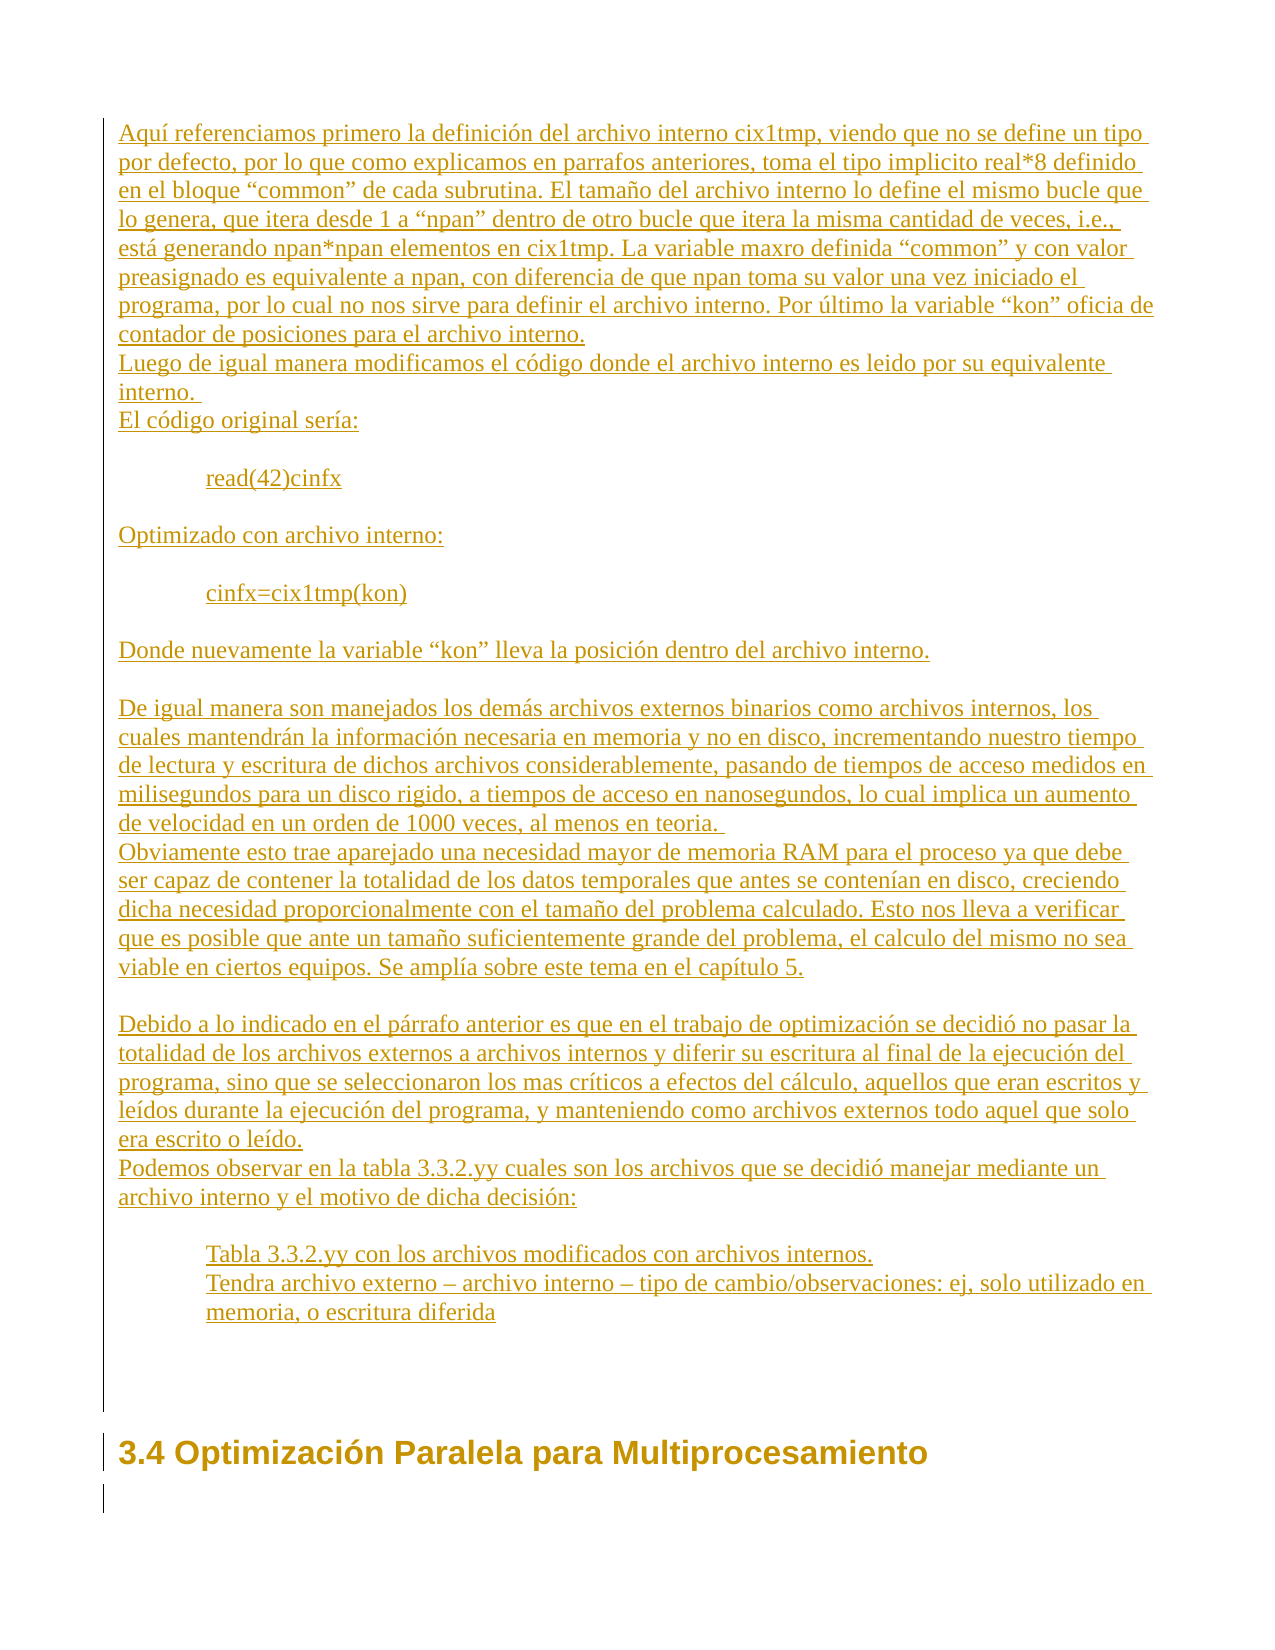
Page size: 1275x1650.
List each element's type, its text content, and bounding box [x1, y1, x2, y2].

text Podemos observar en la tabla 3.3.2.yy cuales son los archivos que se decidió manejar mediante un archivo interno y el motivo de dicha decisión: [118, 1153, 1157, 1211]
text Luego de igual manera modificamos el código donde el archivo interno es leido por su equivalente interno. [118, 348, 1157, 406]
text Tabla 3.3.2.yy con los archivos modificados con archivos internos. [206, 1239, 1157, 1268]
text El código original sería: [118, 406, 1157, 434]
text Donde nuevamente la variable “kon” lleva la posición dentro del archivo interno. [118, 636, 1157, 664]
text read(42)cinfx [206, 463, 1157, 492]
text Debido a lo indicado en el párrafo anterior es que en el trabajo de optimización se decidió no pasar la totalidad de los archivos externos a archivos internos y diferir su escritura al final de la ejecución del programa, sino que se seleccionaron los mas críticos a efectos del cálculo, aquellos que eran escritos y leídos durante la ejecución del programa, y manteniendo como archivos externos todo aquel que solo era escrito o leído. [118, 1009, 1157, 1153]
text Aquí referenciamos primero la definición del archivo interno cix1tmp, viendo que no se define un tipo por defecto, por lo que como explicamos en parrafos anteriores, toma el tipo implicito real*8 definido en el bloque “common” de cada subrutina. El tamaño del archivo interno lo define el mismo bucle que lo genera, que itera desde 1 a “npan” dentro de otro bucle que itera la misma cantidad de veces, i.e., está generando npan*npan elementos en cix1tmp. La variable maxro definida “common” y con valor preasignado es equivalente a npan, con diferencia de que npan toma su valor una vez iniciado el programa, por lo cual no nos sirve para definir el archivo interno. Por último la variable “kon” oficia de contador de posiciones para el archivo interno. [118, 118, 1157, 348]
text Obviamente esto trae aparejado una necesidad mayor de memoria RAM para el proceso ya que debe ser capaz de contener la totalidad de los datos temporales que antes se contenían en disco, creciendo dicha necesidad proporcionalmente con el tamaño del problema calculado. Esto nos lleva a verificar que es posible que ante un tamaño suficientemente grande del problema, el calculo del mismo no sea viable en ciertos equipos. Se amplía sobre este tema en el capítulo 5. [118, 837, 1157, 981]
subtitle 3.4 Optimización Paralela para Multiprocesamiento [118, 1433, 1157, 1471]
text Tendra archivo externo – archivo interno – tipo de cambio/observaciones: ej, solo utilizado en memoria, o escritura diferida [206, 1268, 1157, 1326]
text De igual manera son manejados los demás archivos externos binarios como archivos internos, los cuales mantendrán la información necesaria en memoria y no en disco, incrementando nuestro tiempo de lectura y escritura de dichos archivos considerablemente, pasando de tiempos de acceso medidos en milisegundos para un disco rigido, a tiempos de acceso en nanosegundos, lo cual implica un aumento de velocidad en un orden de 1000 veces, al menos en teoria. [118, 693, 1157, 837]
text Optimizado con archivo interno: [118, 521, 1157, 549]
text cinfx=cix1tmp(kon) [206, 578, 1157, 607]
